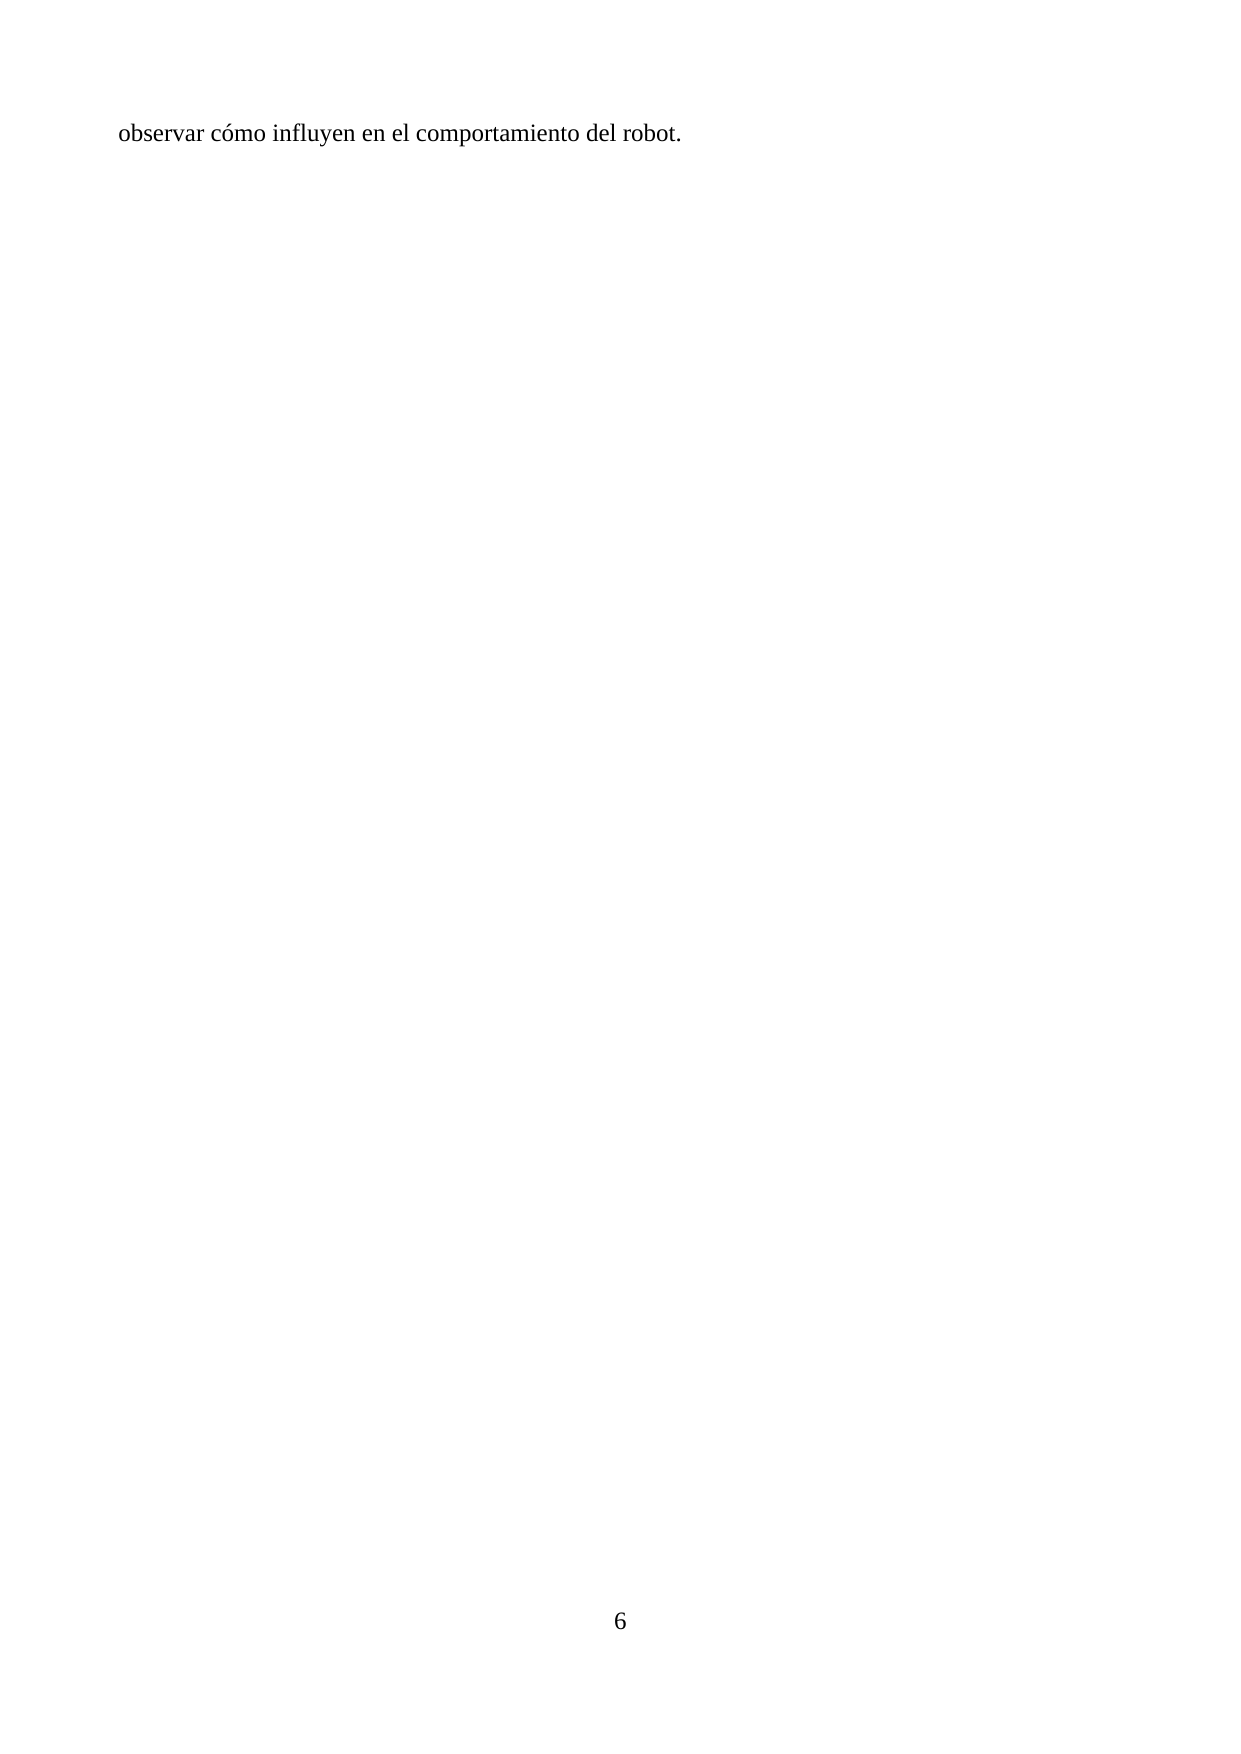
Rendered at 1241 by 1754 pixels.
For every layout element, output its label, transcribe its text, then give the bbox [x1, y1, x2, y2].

text observar cómo influyen en el comportamiento del robot. [118, 118, 1122, 147]
